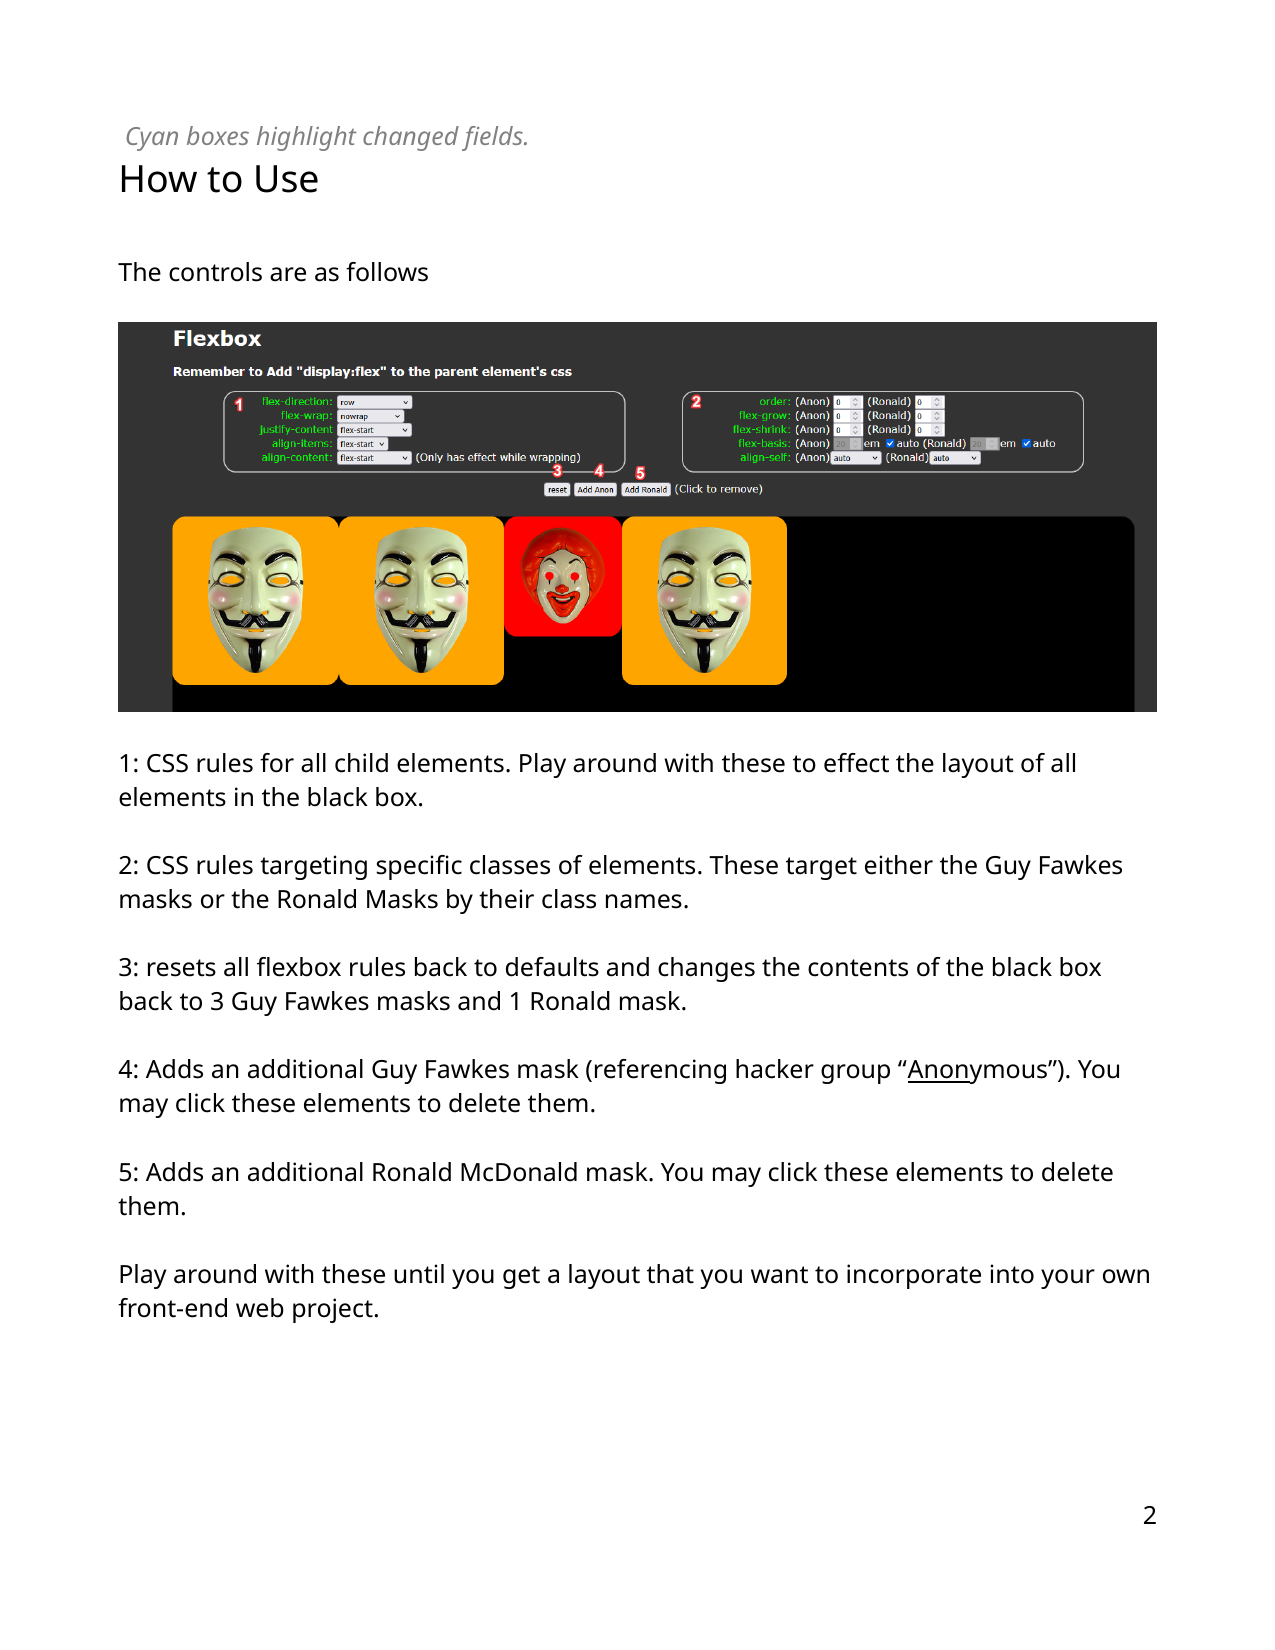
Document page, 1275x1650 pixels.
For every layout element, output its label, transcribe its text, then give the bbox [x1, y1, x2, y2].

text 3: resets all flexbox rules back to defaults and changes the contents of the black box back to 3 Guy Fawkes masks and 1 Ronald mask. [118, 950, 1157, 1018]
text The controls are as follows [118, 254, 1157, 322]
picture [118, 322, 1157, 712]
text Cyan boxes highlight changed fields. [118, 118, 1157, 152]
text 5: Adds an additional Ronald McDonald mask. You may click these elements to delete them. [118, 1154, 1157, 1222]
text How to Use [118, 152, 1157, 254]
text 4: Adds an additional Guy Fawkes mask (referencing hacker group “Anonymous”). You may click these elements to delete them. [118, 1052, 1157, 1120]
text 1: CSS rules for all child elements. Play around with these to effect the layout of all elements in the black box. 2: CSS rules targeting specific classes of elements. These target either the Guy Fawkes masks or the Ronald Masks by their class names. [118, 745, 1157, 916]
text Play around with these until you get a layout that you want to incorporate into your own front-end web project. [118, 1256, 1157, 1324]
